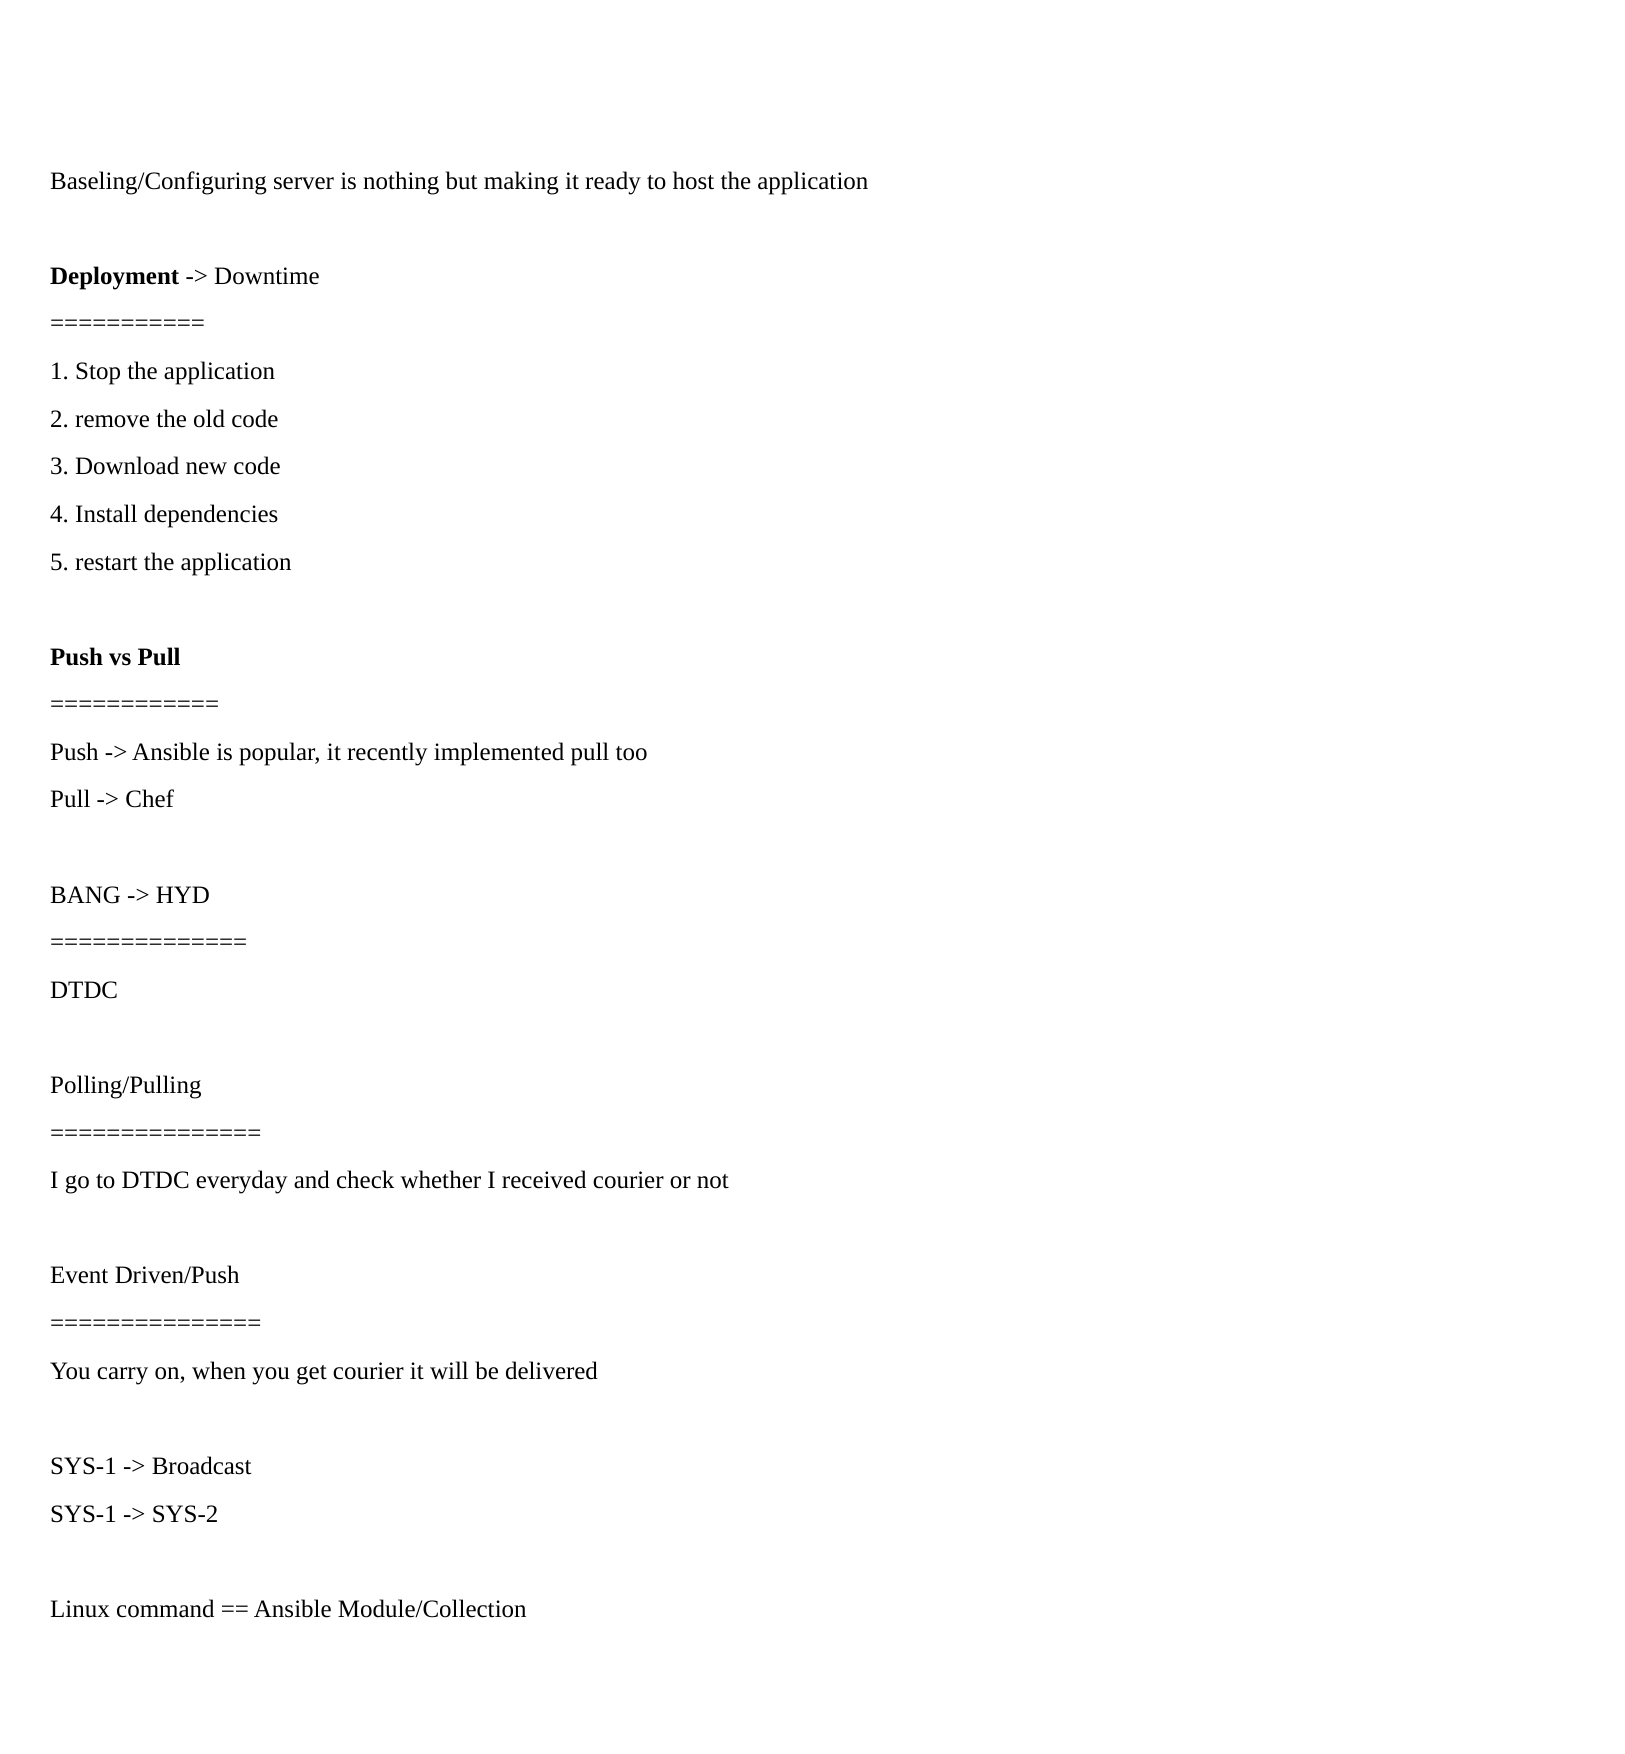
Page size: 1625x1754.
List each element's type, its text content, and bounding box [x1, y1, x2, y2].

text ============ [50, 689, 1562, 718]
text SYS-1 -> SYS-2 [50, 1499, 1562, 1527]
text 5. restart the application [50, 547, 1562, 575]
text =============== [50, 1118, 1562, 1147]
text Event Driven/Push [50, 1261, 1562, 1289]
text DTDC [50, 975, 1562, 1004]
text Deployment -> Downtime [50, 261, 1562, 290]
text =========== [50, 308, 1562, 337]
text Push -> Ansible is popular, it recently implemented pull too [50, 737, 1562, 766]
text ============== [50, 927, 1562, 956]
text I go to DTDC everyday and check whether I received courier or not [50, 1165, 1562, 1194]
text BANG -> HYD [50, 880, 1562, 908]
text Push vs Pull [50, 642, 1562, 671]
text You carry on, when you get courier it will be delivered [50, 1356, 1562, 1384]
text 2. remove the old code [50, 404, 1562, 432]
text 4. Install dependencies [50, 499, 1562, 528]
text Baseling/Configuring server is nothing but making it ready to host the application [50, 166, 1562, 194]
text SYS-1 -> Broadcast [50, 1451, 1562, 1480]
text Pull -> Chef [50, 784, 1562, 813]
text Linux command == Ansible Module/Collection [50, 1594, 1562, 1623]
text =============== [50, 1308, 1562, 1337]
text 1. Stop the application [50, 356, 1562, 385]
text 3. Download new code [50, 451, 1562, 480]
text Polling/Pulling [50, 1070, 1562, 1099]
